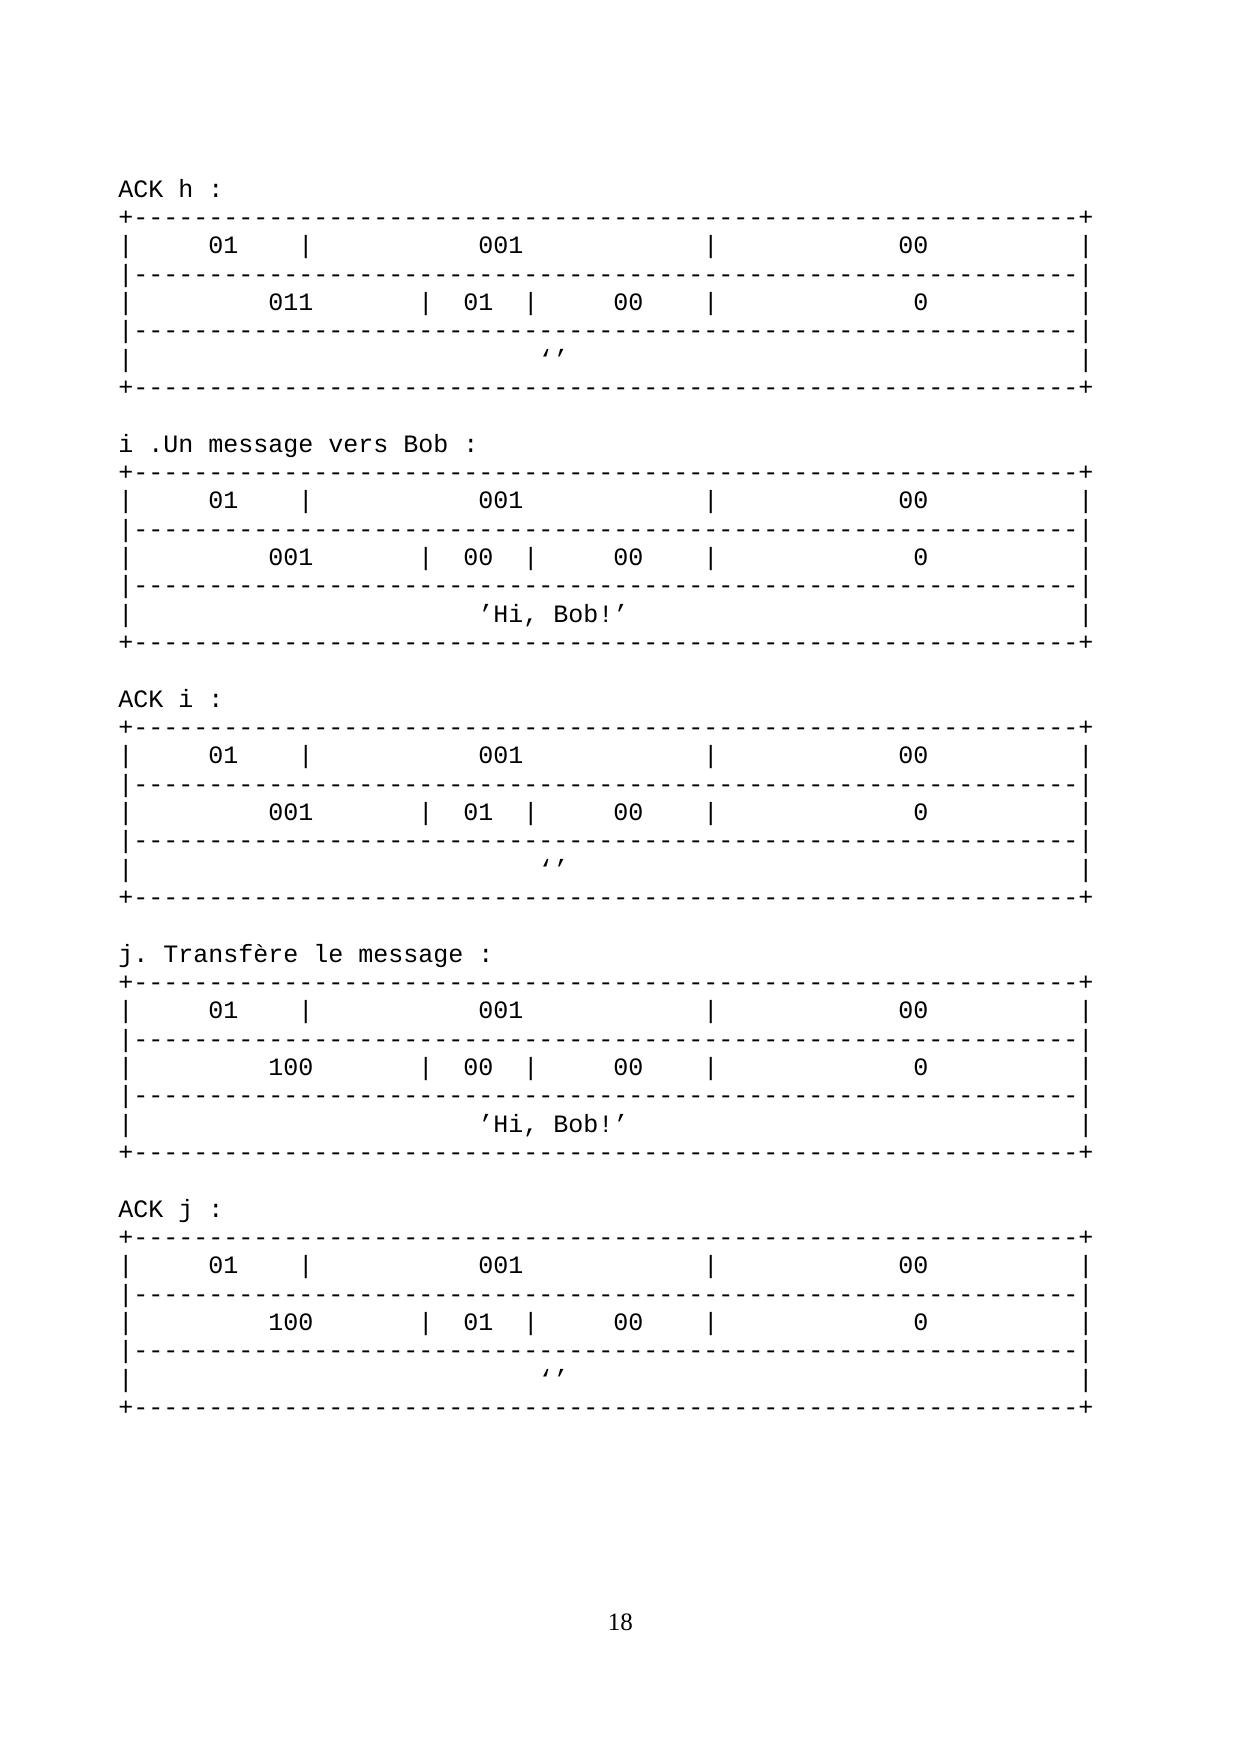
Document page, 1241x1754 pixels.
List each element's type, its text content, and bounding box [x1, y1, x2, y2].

text +---------------------------------------------------------------+ | 01 | 001 | 00 | [118, 1225, 1122, 1281]
text +---------------------------------------------------------------+ [118, 1395, 1122, 1423]
text ACK j : [118, 1196, 1122, 1225]
text ACK i : [118, 686, 1122, 715]
text +---------------------------------------------------------------+ | 01 | 001 | 00 | [118, 715, 1122, 771]
text |---------------------------------------------------------------| | 001 | 01 | 00 | 0 | [118, 771, 1122, 828]
text +---------------------------------------------------------------+ [118, 1140, 1122, 1168]
text +---------------------------------------------------------------+ | 01 | 001 | 00 | [118, 205, 1122, 261]
text |---------------------------------------------------------------| | ‘’ | [118, 828, 1122, 885]
text |---------------------------------------------------------------| | 100 | 01 | 00 | 0 | [118, 1281, 1122, 1338]
text i .Un message vers Bob : [118, 431, 1122, 460]
text |---------------------------------------------------------------| | 001 | 00 | 00 | 0 | [118, 516, 1122, 573]
text |---------------------------------------------------------------| | 011 | 01 | 00 | 0 | [118, 261, 1122, 318]
text +---------------------------------------------------------------+ [118, 630, 1122, 658]
text |---------------------------------------------------------------| | ’Hi, Bob!’ | [118, 1083, 1122, 1140]
text j. Transfère le message : [118, 941, 1122, 970]
text +---------------------------------------------------------------+ | 01 | 001 | 00 | [118, 460, 1122, 516]
text +---------------------------------------------------------------+ [118, 375, 1122, 403]
text +---------------------------------------------------------------+ [118, 885, 1122, 913]
text ACK h : [118, 176, 1122, 205]
text +---------------------------------------------------------------+ | 01 | 001 | 00 | [118, 970, 1122, 1026]
text |---------------------------------------------------------------| | 100 | 00 | 00 | 0 | [118, 1026, 1122, 1083]
text |---------------------------------------------------------------| | ‘’ | [118, 1338, 1122, 1395]
text |---------------------------------------------------------------| | ’Hi, Bob!’ | [118, 573, 1122, 630]
text |---------------------------------------------------------------| | ‘’ | [118, 318, 1122, 375]
